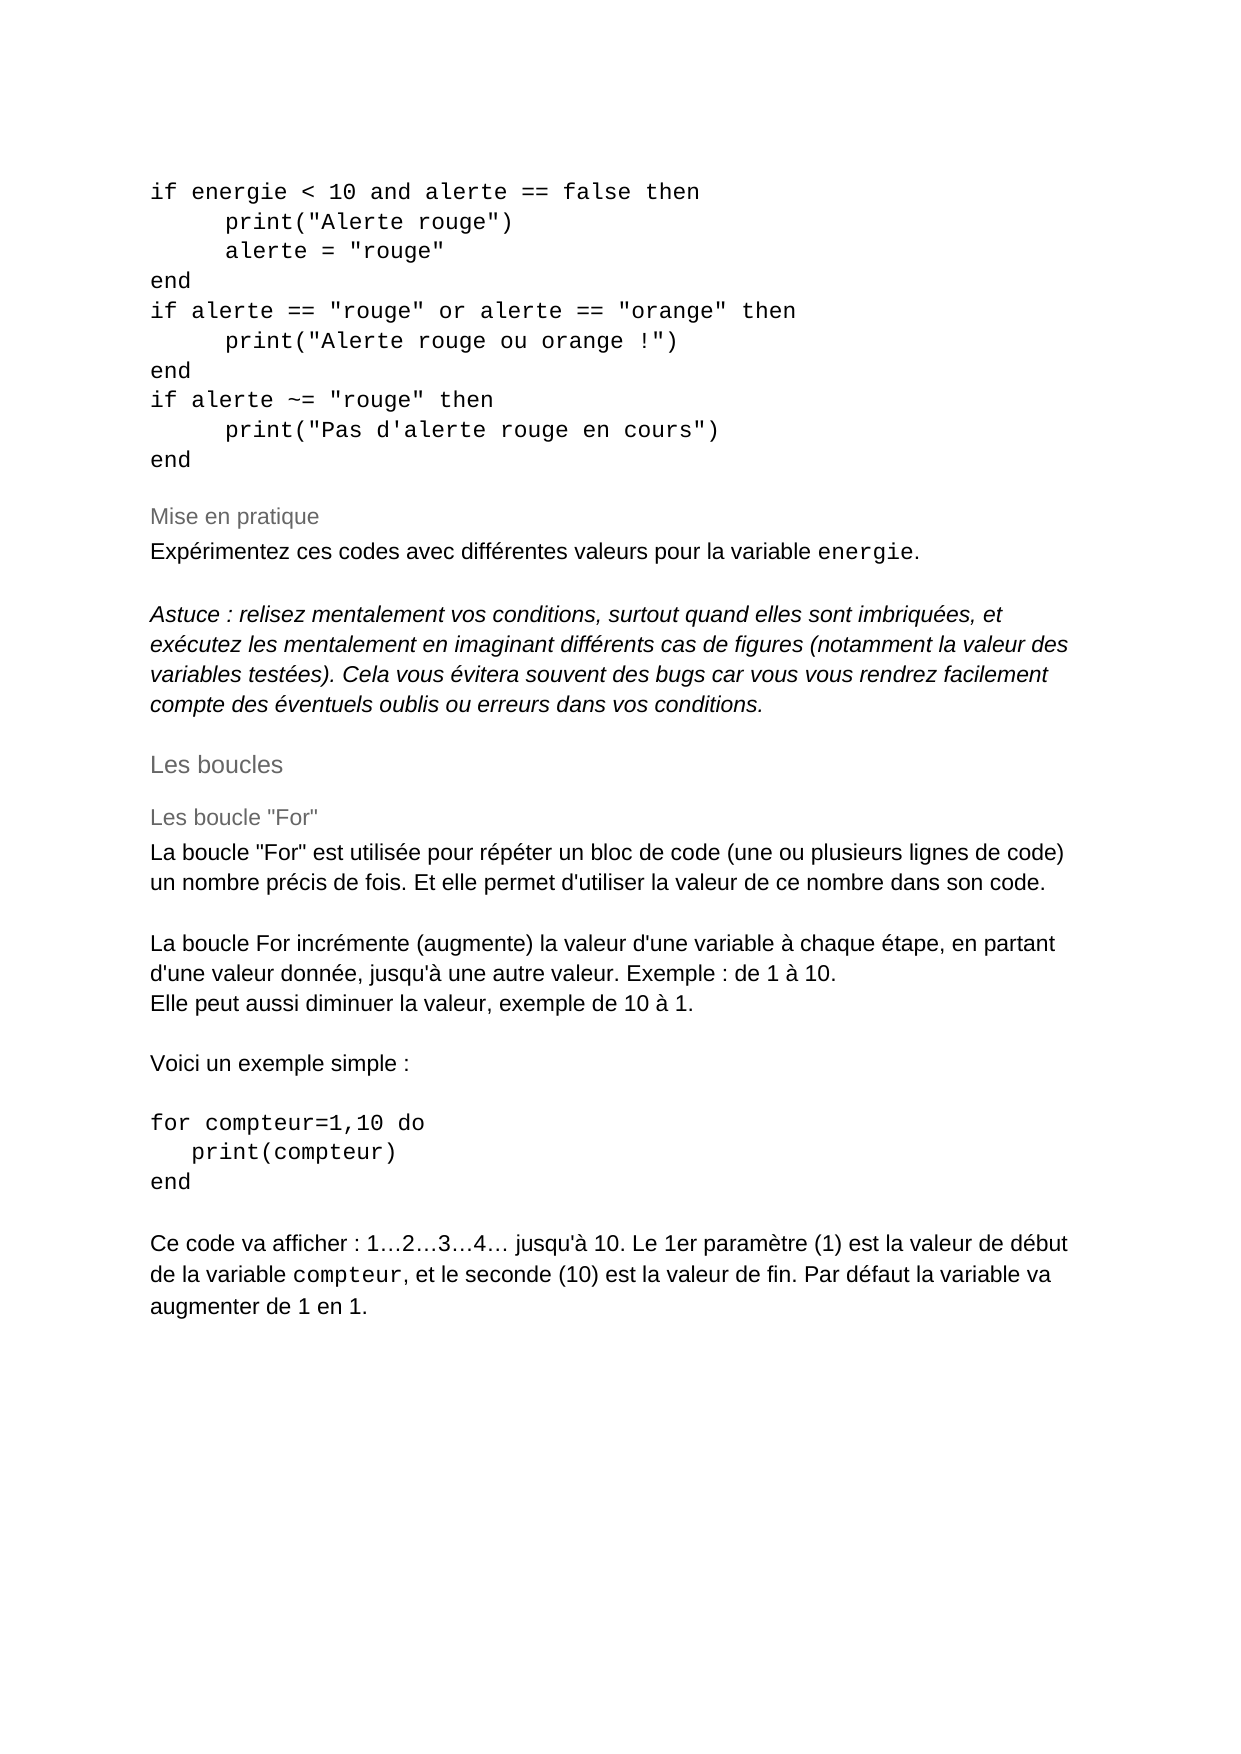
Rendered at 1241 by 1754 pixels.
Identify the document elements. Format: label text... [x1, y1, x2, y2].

text if alerte == "rouge" or alerte == "orange" then [150, 299, 1090, 325]
text print("Pas d'alerte rouge en cours") [150, 418, 1090, 444]
text for compteur=1,10 do [150, 1111, 1090, 1137]
text Voici un exemple simple : [150, 1050, 1090, 1077]
subtitle Mise en pratique [150, 503, 1090, 529]
text if alerte ~= "rouge" then [150, 389, 1090, 415]
subtitle Les boucles [150, 751, 1090, 779]
text print(compteur) [150, 1141, 1090, 1167]
text print("Alerte rouge ou orange !") [150, 329, 1090, 355]
text Elle peut aussi diminuer la valeur, exemple de 10 à 1. [150, 990, 1090, 1016]
text Astuce : relisez mentalement vos conditions, surtout quand elles sont imbriquées, et exécutez les mentalement en imaginant différents cas de figures (notamment la valeur des variables testées). Cela vous évitera souvent des bugs car vous vous rendrez facilement compte des éventuels oublis ou erreurs dans vos conditions. [150, 601, 1090, 717]
text Expérimentez ces codes avec différentes valeurs pour la variable energie. [150, 538, 1090, 566]
text alerte = "rouge" [150, 240, 1090, 266]
text print("Alerte rouge") [150, 210, 1090, 236]
text if energie < 10 and alerte == false then [150, 180, 1090, 206]
text end [150, 269, 1090, 296]
text La boucle "For" est utilisée pour répéter un bloc de code (une ou plusieurs lignes de code) un nombre précis de fois. Et elle permet d'utiliser la valeur de ce nombre dans son code. [150, 839, 1090, 896]
text end [150, 359, 1090, 385]
text end [150, 448, 1090, 474]
subtitle Les boucle "For" [150, 804, 1090, 831]
text Ce code va afficher : 1…2…3…4… jusqu'à 10. Le 1er paramètre (1) est la valeur de début de la variable compteur, et le seconde (10) est la valeur de fin. Par défaut la variable va augmenter de 1 en 1. [150, 1230, 1090, 1319]
text end [150, 1170, 1090, 1196]
text La boucle For incrémente (augmente) la valeur d'une variable à chaque étape, en partant d'une valeur donnée, jusqu'à une autre valeur. Exemple : de 1 à 10. [150, 929, 1090, 986]
